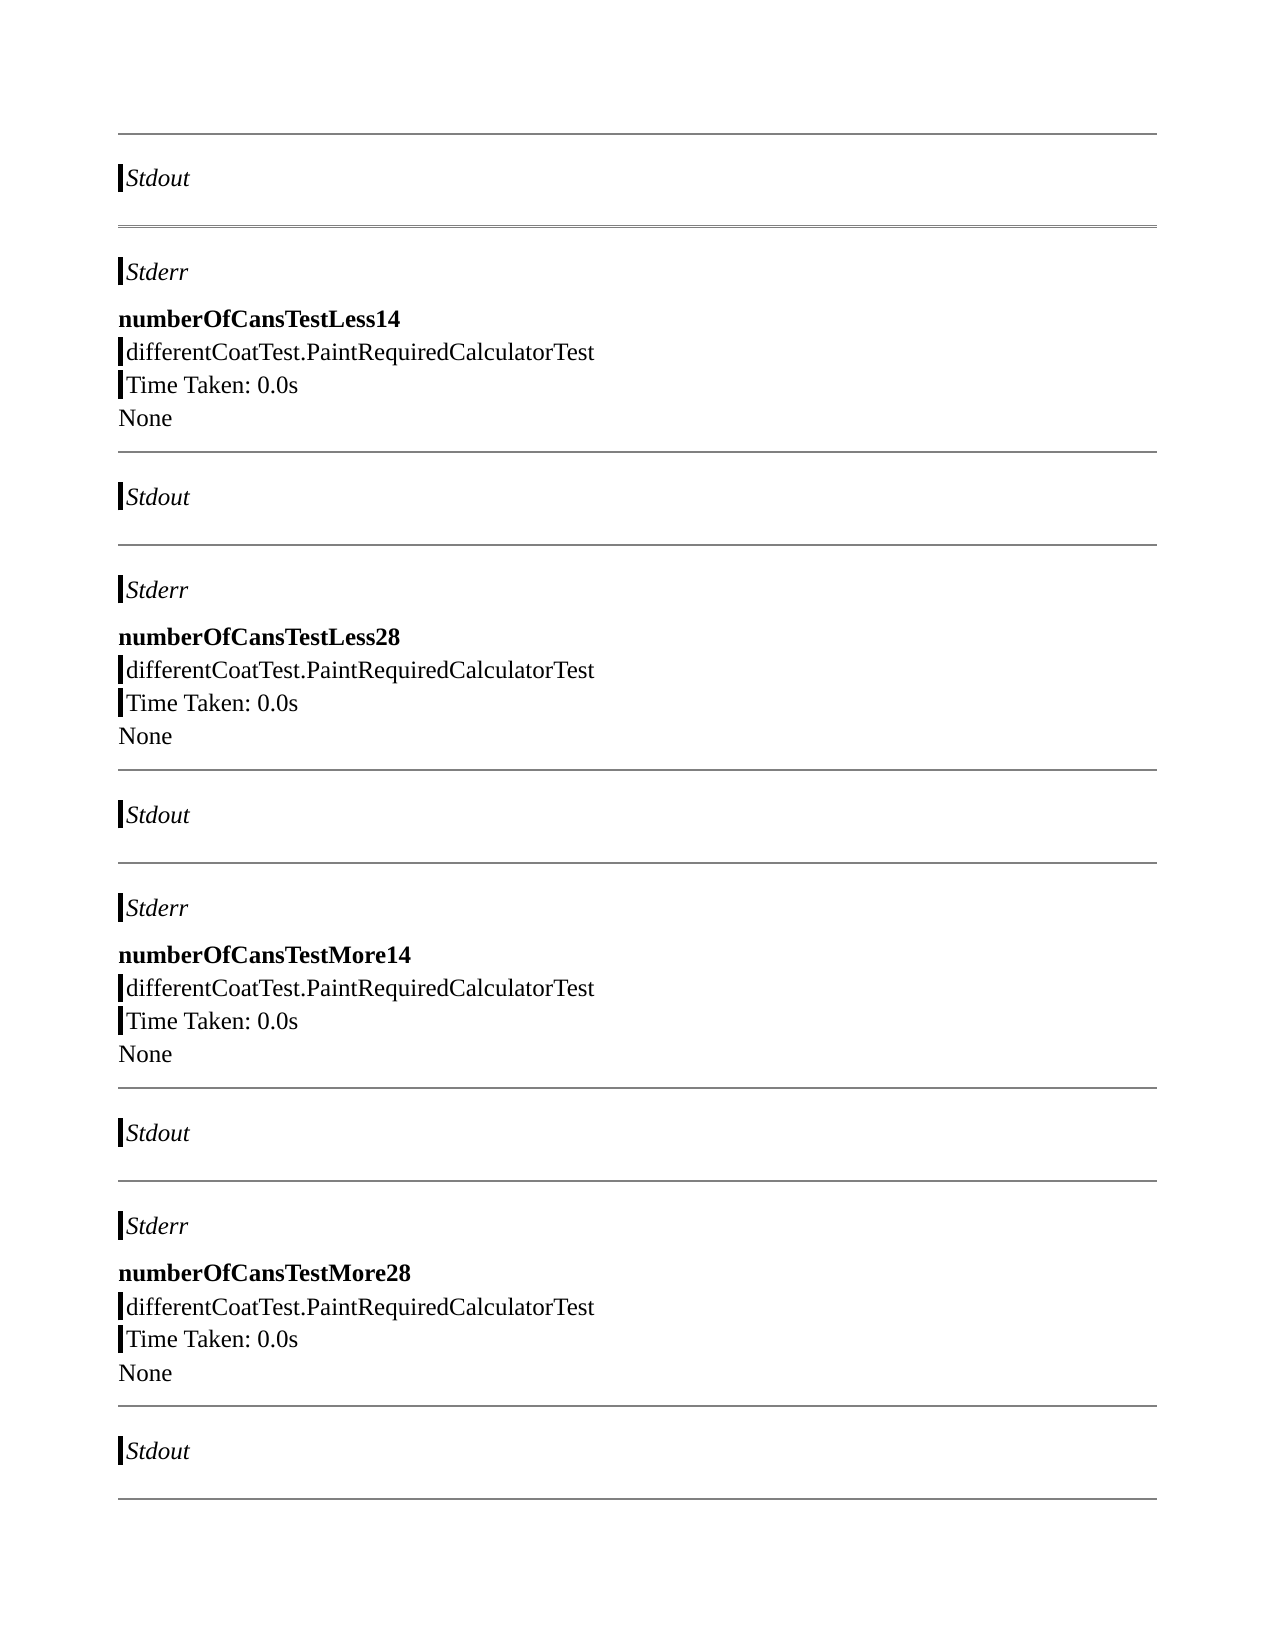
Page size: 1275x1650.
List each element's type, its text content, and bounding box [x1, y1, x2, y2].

text Stdout [118, 163, 1157, 192]
text Stdout [123, 482, 1157, 510]
text numberOfCansTestLess28 differentCoatTest.PaintRequiredCalculatorTest Time Taken: 0.0s [118, 622, 1157, 717]
text Stderr [123, 575, 1157, 603]
text Stdout [123, 1118, 1157, 1147]
text Stderr [123, 1211, 1157, 1240]
text Stderr [123, 257, 1157, 285]
text numberOfCansTestLess14 differentCoatTest.PaintRequiredCalculatorTest Time Taken: 0.0s [118, 304, 1157, 399]
text Stderr [123, 893, 1157, 922]
text None [118, 1039, 1157, 1068]
text numberOfCansTestMore14 differentCoatTest.PaintRequiredCalculatorTest Time Taken: 0.0s [118, 940, 1157, 1035]
text None [118, 721, 1157, 750]
text Stdout [123, 800, 1157, 828]
text Stdout [123, 1436, 1157, 1465]
text numberOfCansTestMore28 differentCoatTest.PaintRequiredCalculatorTest Time Taken: 0.0s [118, 1258, 1157, 1353]
text None [118, 1358, 1157, 1386]
text None [118, 403, 1157, 432]
